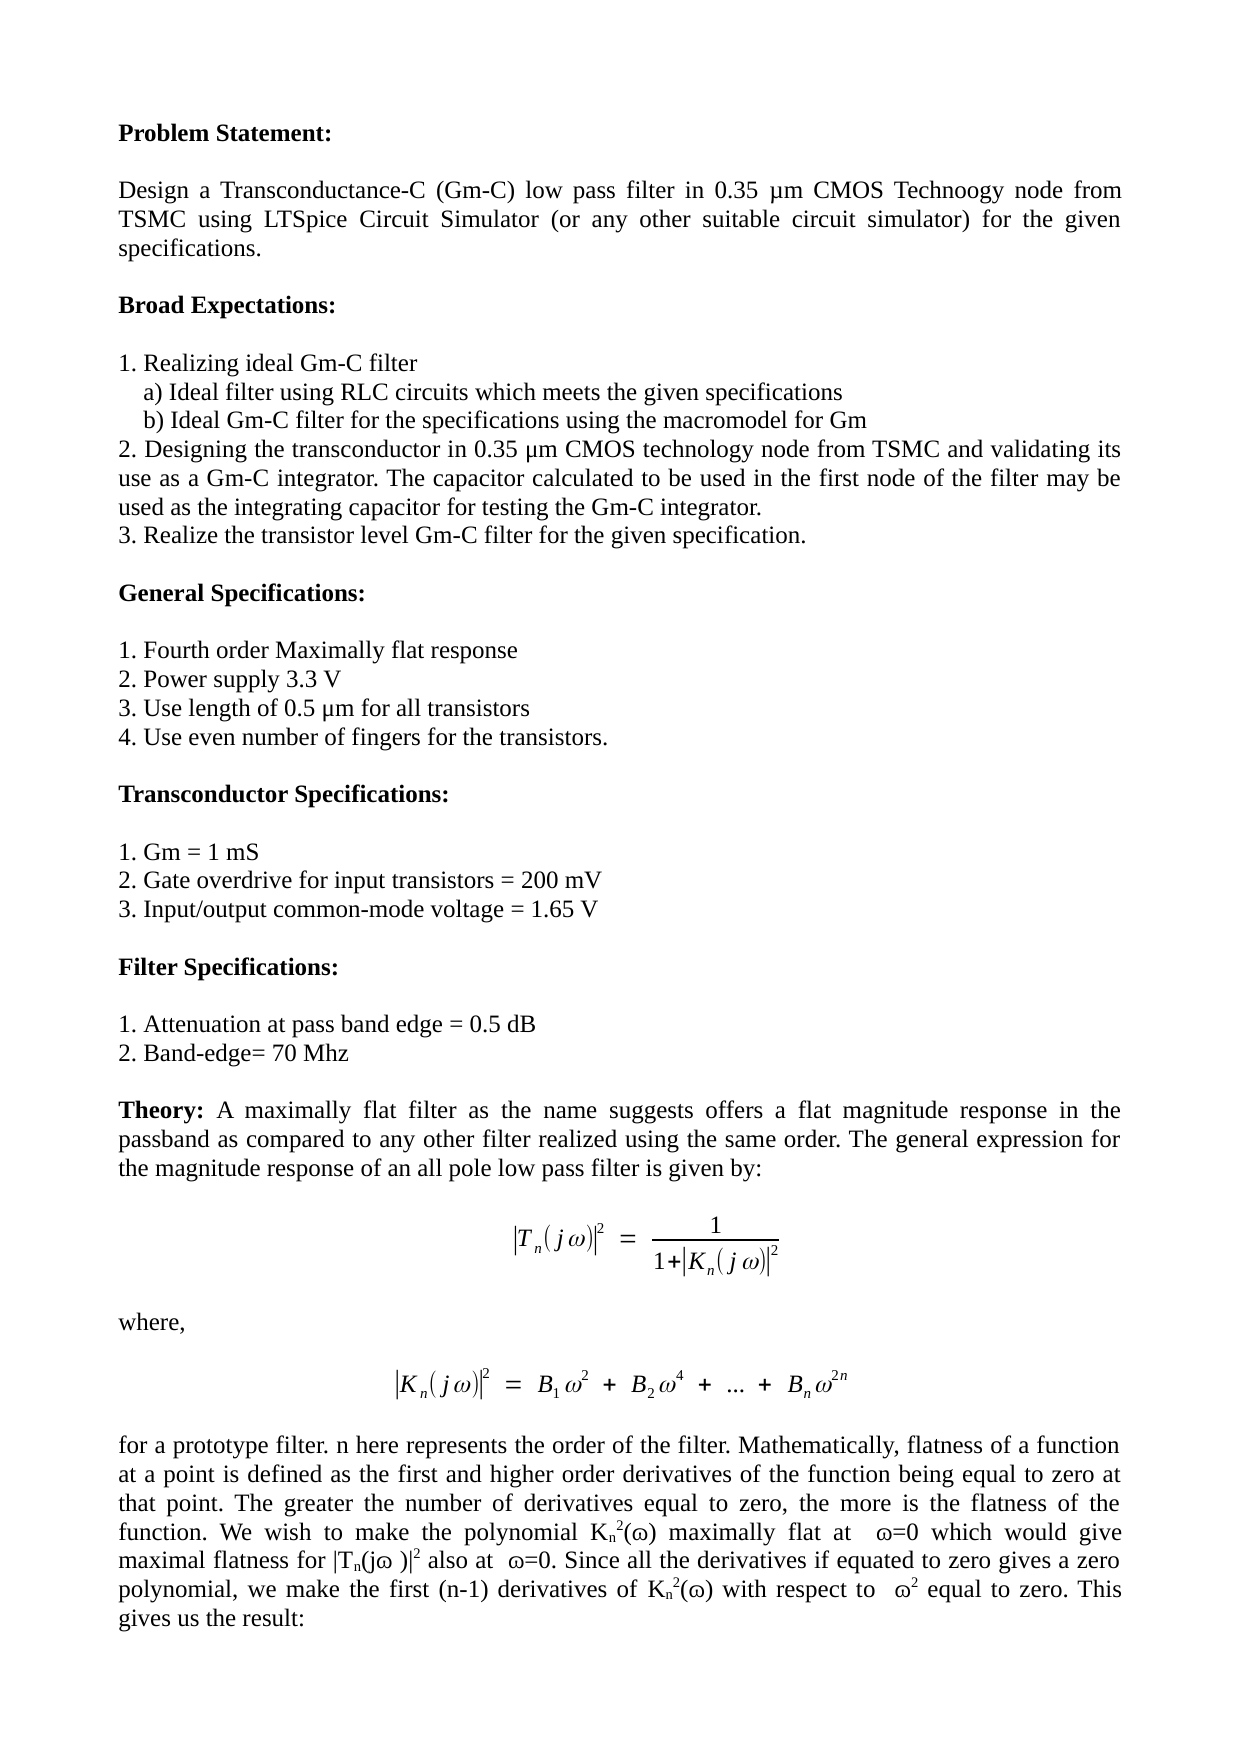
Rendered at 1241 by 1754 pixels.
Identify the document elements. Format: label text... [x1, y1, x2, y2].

text 1. Attenuation at pass band edge = 0.5 dB [118, 1009, 1122, 1038]
text 1. Gm = 1 mS [118, 837, 1122, 866]
text General Specifications: [118, 578, 1122, 607]
text 2. Designing the transconductor in 0.35 μm CMOS technology node from TSMC and validating its use as a Gm-C integrator. The capacitor calculated to be used in the first node of the filter may be used as the integrating capacitor for testing the Gm-C integrator. [118, 434, 1122, 521]
text 2. Power supply 3.3 V [118, 664, 1122, 693]
text Design a Transconductance-C (Gm-C) low pass filter in 0.35 µm CMOS Technoogy node from TSMC using LTSpice Circuit Simulator (or any other suitable circuit simulator) for the given specifications. [118, 176, 1122, 262]
text 3. Realize the transistor level Gm-C filter for the given specification. [118, 521, 1122, 549]
text 3. Use length of 0.5 μm for all transistors [118, 693, 1122, 722]
text Filter Specifications: [118, 952, 1122, 981]
text 4. Use even number of fingers for the transistors. [118, 722, 1122, 751]
text 2. Band-edge= 70 Mhz [118, 1038, 1122, 1067]
text for a prototype filter. n here represents the order of the filter. Mathematically, flatness of a function at a point is defined as the first and higher order derivatives of the function being equal to zero at that point. The greater the number of derivatives equal to zero, the more is the flatness of the function. We wish to make the polynomial Kn2(ɷ) maximally flat at ɷ=0 which would give maximal flatness for |Tn(jɷ )|2 also at ɷ=0. Since all the derivatives if equated to zero gives a zero polynomial, we make the first (n-1) derivatives of Kn2(ɷ) with respect to ɷ2 equal to zero. This gives us the result: [118, 1430, 1122, 1632]
text Transconductor Specifications: [118, 779, 1122, 808]
text 1. Fourth order Maximally flat response [118, 636, 1122, 664]
text where, [118, 1307, 1122, 1336]
text a) Ideal filter using RLC circuits which meets the given specifications [118, 377, 1122, 406]
text Broad Expectations: [118, 291, 1122, 319]
text b) Ideal Gm-C filter for the specifications using the macromodel for Gm [118, 406, 1122, 434]
text Theory: A maximally flat filter as the name suggests offers a flat magnitude response in the passband as compared to any other filter realized using the same order. The general expression for the magnitude response of an all pole low pass filter is given by: [118, 1096, 1122, 1182]
text Problem Statement: [118, 118, 1122, 147]
text 2. Gate overdrive for input transistors = 200 mV [118, 866, 1122, 894]
text 3. Input/output common-mode voltage = 1.65 V [118, 894, 1122, 923]
text 1. Realizing ideal Gm-C filter [118, 348, 1122, 377]
